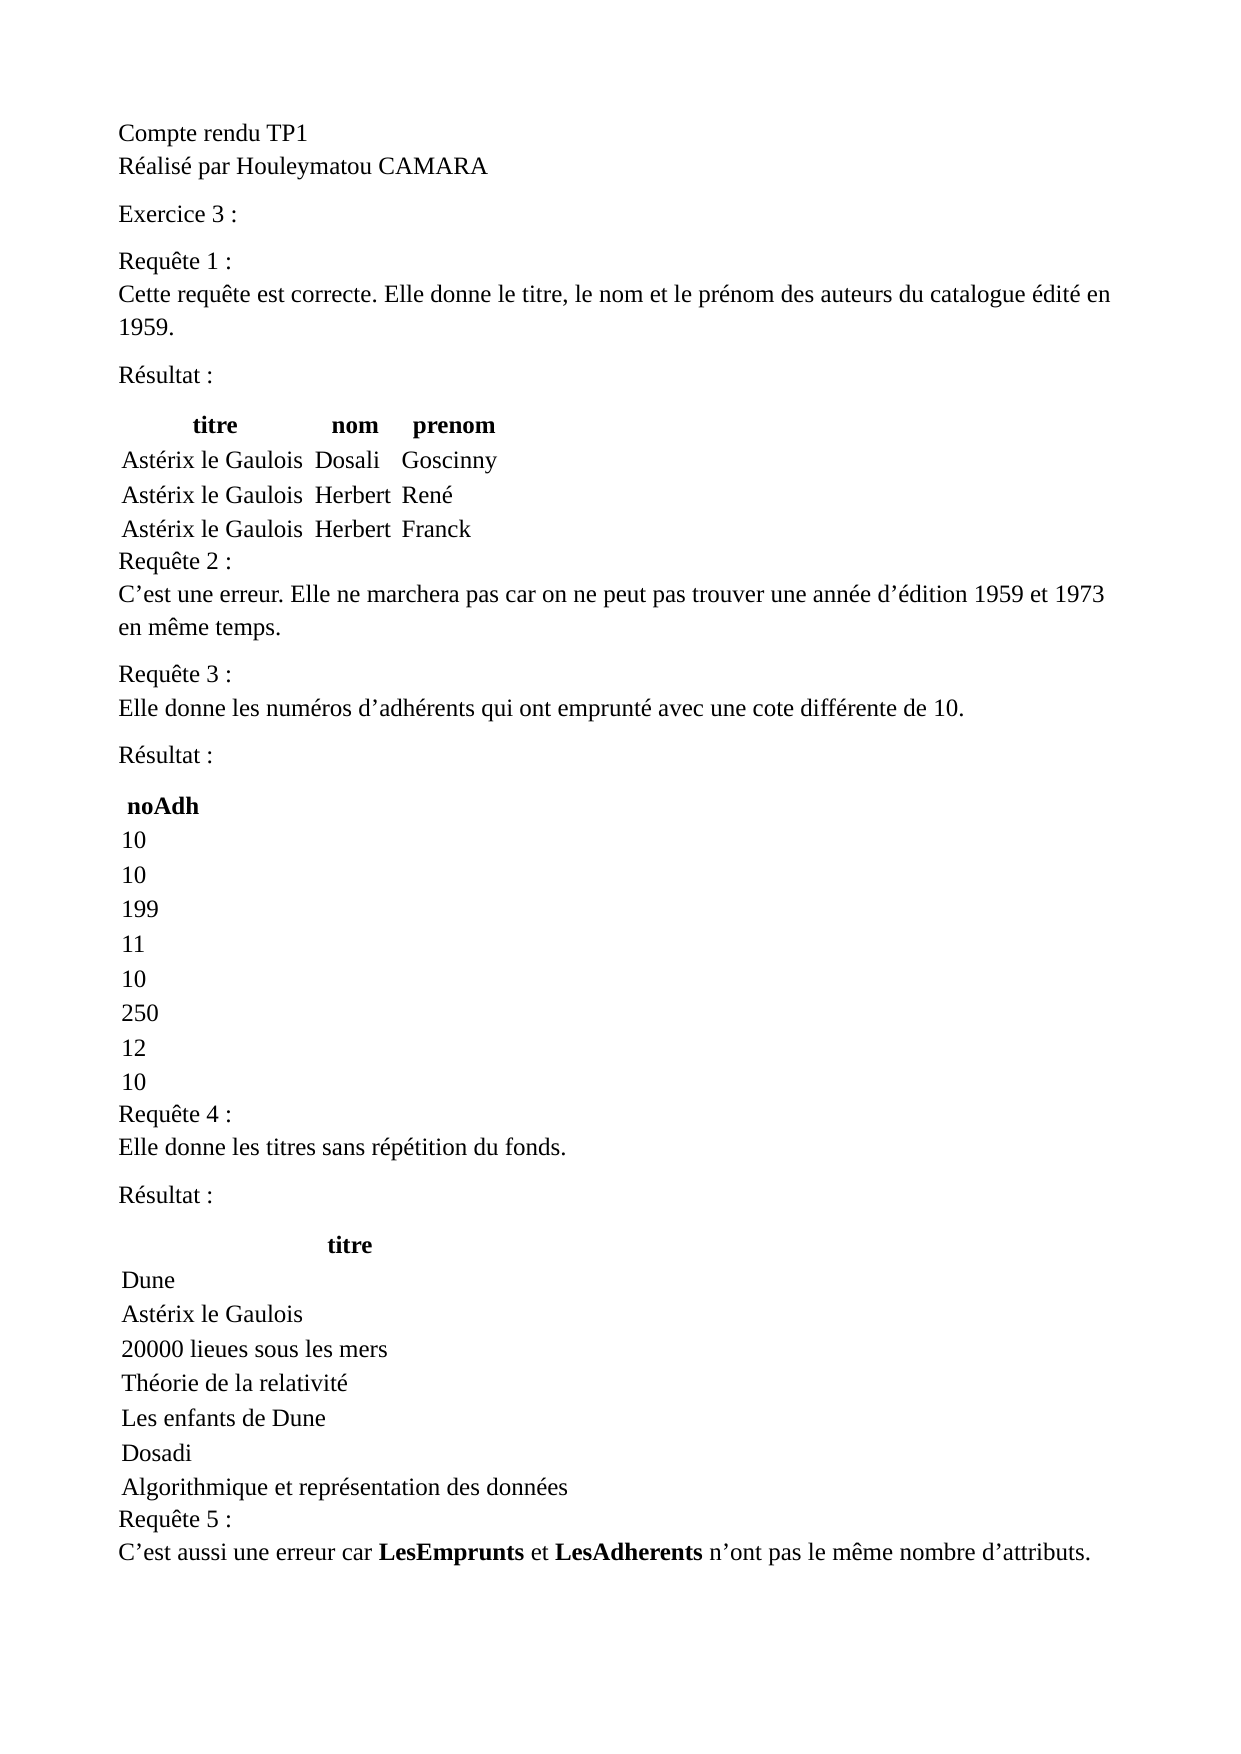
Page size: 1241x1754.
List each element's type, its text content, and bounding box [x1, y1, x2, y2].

table_cell Astérix le Gaulois [118, 442, 312, 477]
table_header titre [118, 408, 312, 442]
table_cell 10 [118, 823, 208, 857]
table_cell Algorithmique et représentation des données [118, 1469, 581, 1504]
table_cell 10 [118, 961, 208, 995]
table_cell 250 [118, 995, 208, 1030]
table_cell Théorie de la relativité [118, 1366, 581, 1400]
table_header nom [312, 408, 398, 442]
text Requête 2 : C’est une erreur. Elle ne marchera pas car on ne peut pas trouver une année d’édition 1959 et 1973 en même temps. [118, 546, 1122, 641]
table_cell Astérix le Gaulois [118, 511, 312, 546]
table_cell Dune [118, 1262, 581, 1296]
text Résultat : [118, 1180, 1122, 1208]
text Requête 5 : C’est aussi une erreur car LesEmprunts et LesAdherents n’ont pas le même nombre d’attributs. [118, 1504, 1122, 1566]
table_cell René [399, 477, 510, 511]
text Résultat : [118, 360, 1122, 389]
table_cell 12 [118, 1030, 208, 1064]
table_cell 20000 lieues sous les mers [118, 1331, 581, 1366]
text Requête 4 : Elle donne les titres sans répétition du fonds. [118, 1099, 1122, 1161]
table_cell 199 [118, 892, 208, 926]
table_cell Franck [399, 511, 510, 546]
table_cell Herbert [312, 477, 398, 511]
table_cell 10 [118, 1065, 208, 1099]
table_cell 10 [118, 857, 208, 892]
table_cell 11 [118, 926, 208, 961]
table_header titre [118, 1227, 581, 1262]
table_header prenom [399, 408, 510, 442]
text Compte rendu TP1 Réalisé par Houleymatou CAMARA [118, 118, 1122, 180]
table_cell Goscinny [399, 442, 510, 477]
text Requête 1 : Cette requête est correcte. Elle donne le titre, le nom et le prénom des auteurs du catalogue édité en 1959. [118, 246, 1122, 341]
table_header noAdh [118, 788, 208, 822]
table_cell Les enfants de Dune [118, 1400, 581, 1435]
table_cell Dosali [312, 442, 398, 477]
text Résultat : [118, 740, 1122, 769]
table_cell Astérix le Gaulois [118, 477, 312, 511]
table_cell Herbert [312, 511, 398, 546]
table_cell Astérix le Gaulois [118, 1296, 581, 1331]
text Exercice 3 : [118, 199, 1122, 227]
table_cell Dosadi [118, 1435, 581, 1469]
text Requête 3 : Elle donne les numéros d’adhérents qui ont emprunté avec une cote différente de 10. [118, 659, 1122, 721]
